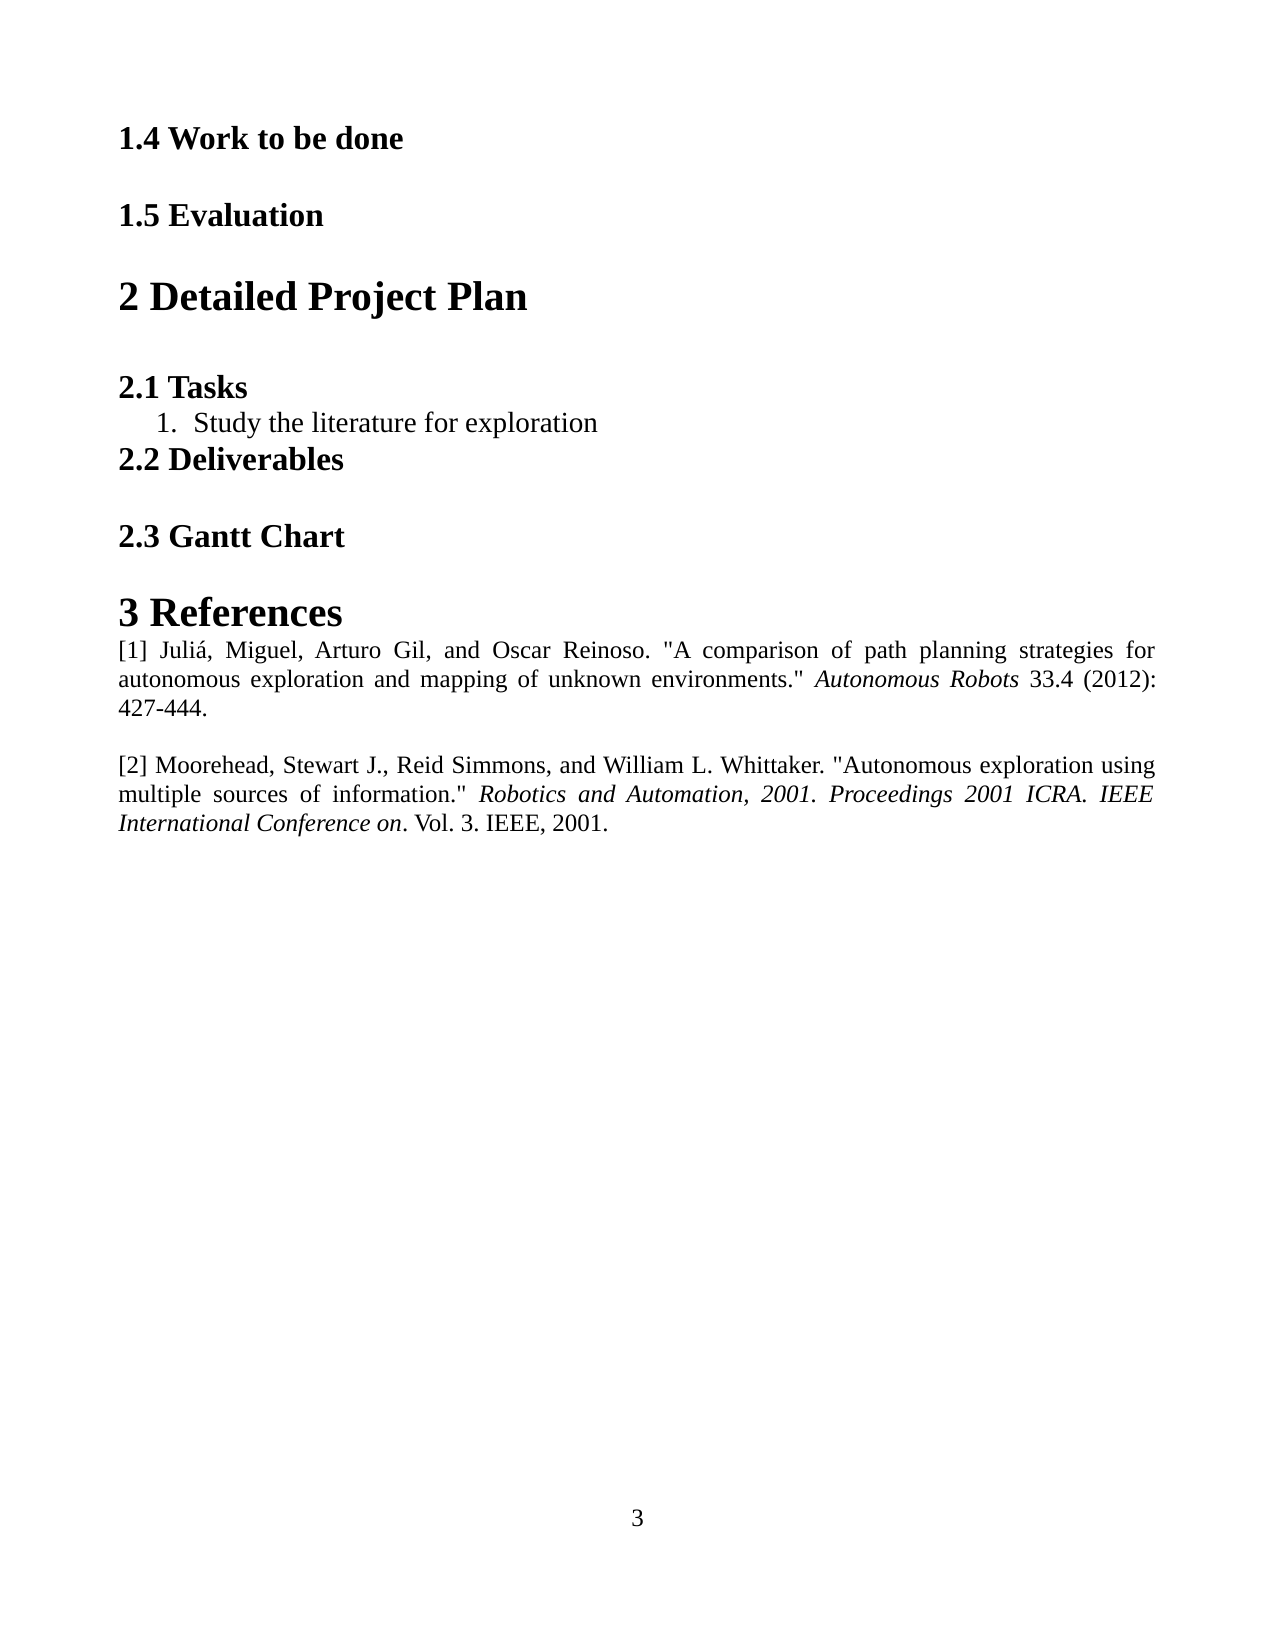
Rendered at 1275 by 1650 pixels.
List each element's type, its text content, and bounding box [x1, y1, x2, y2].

text [1] Juliá, Miguel, Arturo Gil, and Oscar Reinoso. "A comparison of path planning strategies for autonomous exploration and mapping of unknown environments." Autonomous Robots 33.4 (2012): 427-444. [118, 636, 1157, 722]
text [2] Moorehead, Stewart J., Reid Simmons, and William L. Whittaker. "Autonomous exploration using multiple sources of information." Robotics and Automation, 2001. Proceedings 2001 ICRA. IEEE International Conference on. Vol. 3. IEEE, 2001. [118, 751, 1157, 837]
text 2.1 Tasks [118, 367, 1157, 406]
text 2.3 Gantt Chart [118, 516, 1157, 554]
text 3 References [118, 588, 1157, 636]
list Study the literature for exploration [156, 406, 1157, 439]
text 2 Detailed Project Plan [118, 271, 1157, 319]
text 1.4 Work to be done [118, 118, 1157, 156]
text 1.5 Evaluation [118, 195, 1157, 233]
text 2.2 Deliverables [118, 439, 1157, 477]
